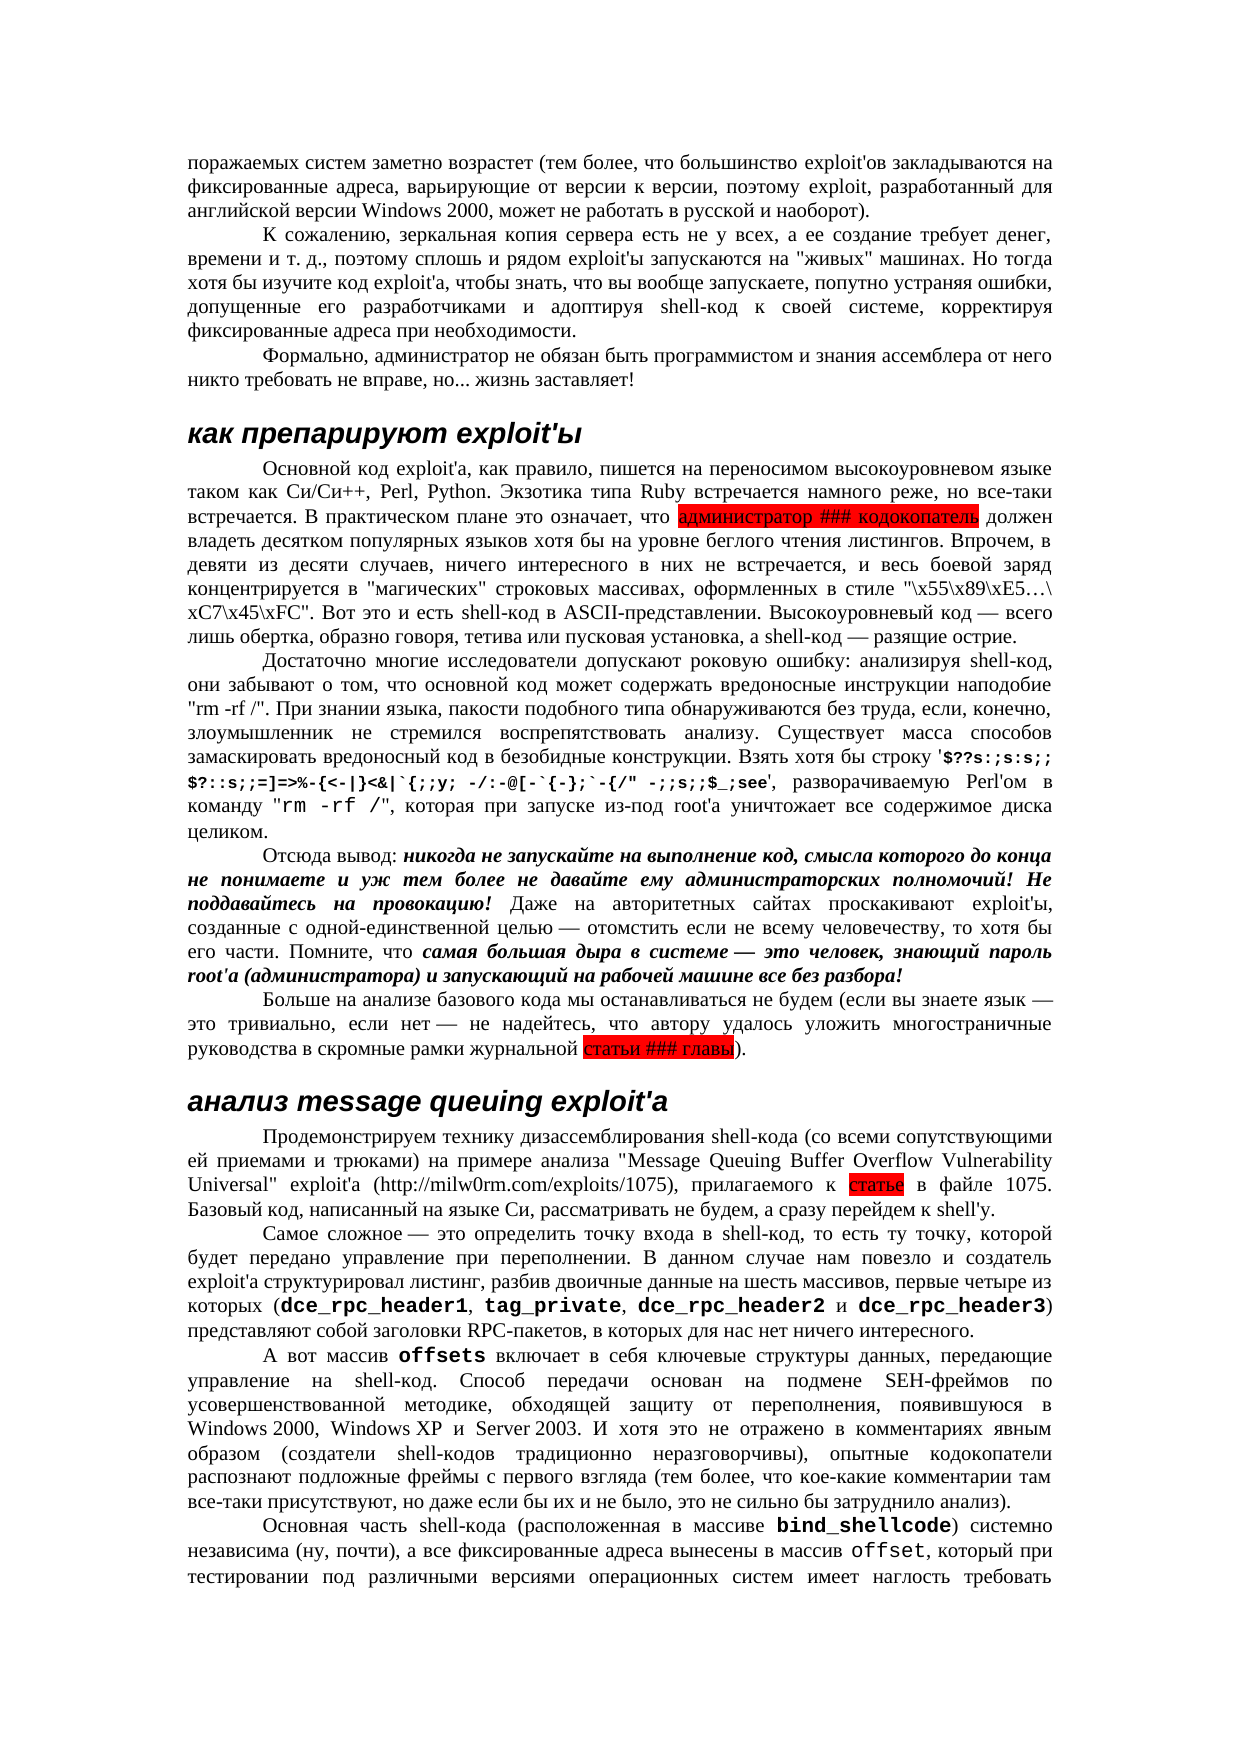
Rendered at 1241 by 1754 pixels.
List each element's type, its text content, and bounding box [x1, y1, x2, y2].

text Одного лишь знания ассемблера и API-операционной системы для исследования shell-кода будет явно недостаточно. Здесь все сложнее и… интереснее. Продемонстрируем технику дизассемблирования shell-кода (со всеми сопутствующими ей приемами и трюками) на примере анализа "Message Queuing Buffer Overflow Vulnerability Universal" exploit'а (http://milw0rm.com/exploits/1075), прилагаемого к статье в файле 1075. Базовый код, написанный на языке Си, рассматривать не будем, а сразу перейдем к shell'у. [187, 1124, 1053, 1221]
subtitle как препарируют exploit'ы [187, 416, 1053, 449]
text Достаточно многие исследователи допускают роковую ошибку: анализируя shell-код, они забывают о том, что основной код может содержать вредоносные инструкции наподобие "rm -rf /". При знании языка, пакости подобного типа обнаруживаются без труда, если, конечно, злоумышленник не стремился воспрепятствовать анализу. Существует масса способов замаскировать вредоносный код в безобидные конструкции. Взять хотя бы строку '$??s:;s:s;;$?::s;;=]=>%-{<-|}<&|`{;;y; -/:-@[-`{-};`-{/" -;;s;;$_;see', разворачиваемую Perl'ом в команду "rm -rf /", которая при запуске из-под root'а уничтожает все содержимое диска целиком. [187, 648, 1053, 843]
text Основная часть shell-кода (расположенная в массиве bind_shellcode) системно независима (ну, почти), а все фиксированные адреса вынесены в массив offset, который при тестировании под различными версиями операционных систем имеет наглость требовать [187, 1513, 1053, 1588]
text поражаемых систем заметно возрастет (тем более, что большинство exploit'ов закладываются на фиксированные адреса, варьирующие от версии к версии, поэтому exploit, разработанный для английской версии Windows 2000, может не работать в русской и наоборот). [187, 150, 1053, 222]
text Формально, администратор не обязан быть программистом и знания ассемблера от него никто требовать не вправе, но... жизнь заставляет! [187, 342, 1053, 391]
text Больше на анализе базового кода мы останавливаться не будем (если вы знаете язык — это тривиально, если нет — не надейтесь, что автору удалось уложить многостраничные руководства в скромные рамки журнальной статьи ### главы). [187, 987, 1053, 1059]
text Самое сложное — это определить точку входа в shell-код, то есть ту точку, которой будет передано управление при переполнении. В данном случае нам повезло и создатель exploit'а структурировал листинг, разбив двоичные данные на шесть массивов, первые четыре из которых (dce_rpc_header1, tag_private, dce_rpc_header2 и dce_rpc_header3) представляют собой заголовки RPC-пакетов, в которых для нас нет ничего интересного. [187, 1221, 1053, 1342]
text К сожалению, зеркальная копия сервера есть не у всех, а ее создание требует денег, времени и т. д., поэтому сплошь и рядом exploit'ы запускаются на "живых" машинах. Но тогда хотя бы изучите код exploit'а, чтобы знать, что вы вообще запускаете, попутно устраняя ошибки, допущенные его разработчиками и адоптируя shell-код к своей системе, корректируя фиксированные адреса при необходимости. [187, 222, 1053, 342]
text Отсюда вывод: никогда не запускайте на выполнение код, смысла которого до конца не понимаете и уж тем более не давайте ему администраторских полномочий! Не поддавайтесь на провокацию! Даже на авторитетных сайтах проскакивают exploit'ы, созданные с одной-единственной целью — отомстить если не всему человечеству, то хотя бы его части. Помните, что самая большая дыра в системе — это человек, знающий пароль root'а (администратора) и запускающий на рабочей машине все без разбора! [187, 843, 1053, 987]
subtitle анализ message queuing exploit'а [187, 1084, 1053, 1118]
text А вот массив offsets включает в себя ключевые структуры данных, передающие управление на shell-код. Способ передачи основан на подмене SEH-фреймов по усовершенствованной методике, обходящей защиту от переполнения, появившуюся в Windows 2000, Windows XP и Server 2003. И хотя это не отражено в комментариях явным образом (создатели shell-кодов традиционно неразговорчивы), опытные кодокопатели распознают подложные фреймы с первого взгляда (тем более, что кое-какие комментарии там все-таки присутствуют, но даже если бы их и не было, это не сильно бы затруднило анализ). [187, 1342, 1053, 1513]
text Основной код exploit'а, как правило, пишется на переносимом высокоуровневом языке таком как Си/Си++, Perl, Python. Экзотика типа Ruby встречается намного реже, но все-таки встречается. В практическом плане это означает, что администратор ### кодокопатель должен владеть десятком популярных языков хотя бы на уровне беглого чтения листингов. Впрочем, в девяти из десяти случаев, ничего интересного в них не встречается, и весь боевой заряд концентрируется в "магических" строковых массивах, оформленных в стиле "\x55\x89\xE5…\xC7\x45\xFC". Вот это и есть shell-код в ASCII-представлении. Высокоуровневый код — всего лишь обертка, образно говоря, тетива или пусковая установка, а shell-код — разящие острие. [187, 455, 1053, 648]
